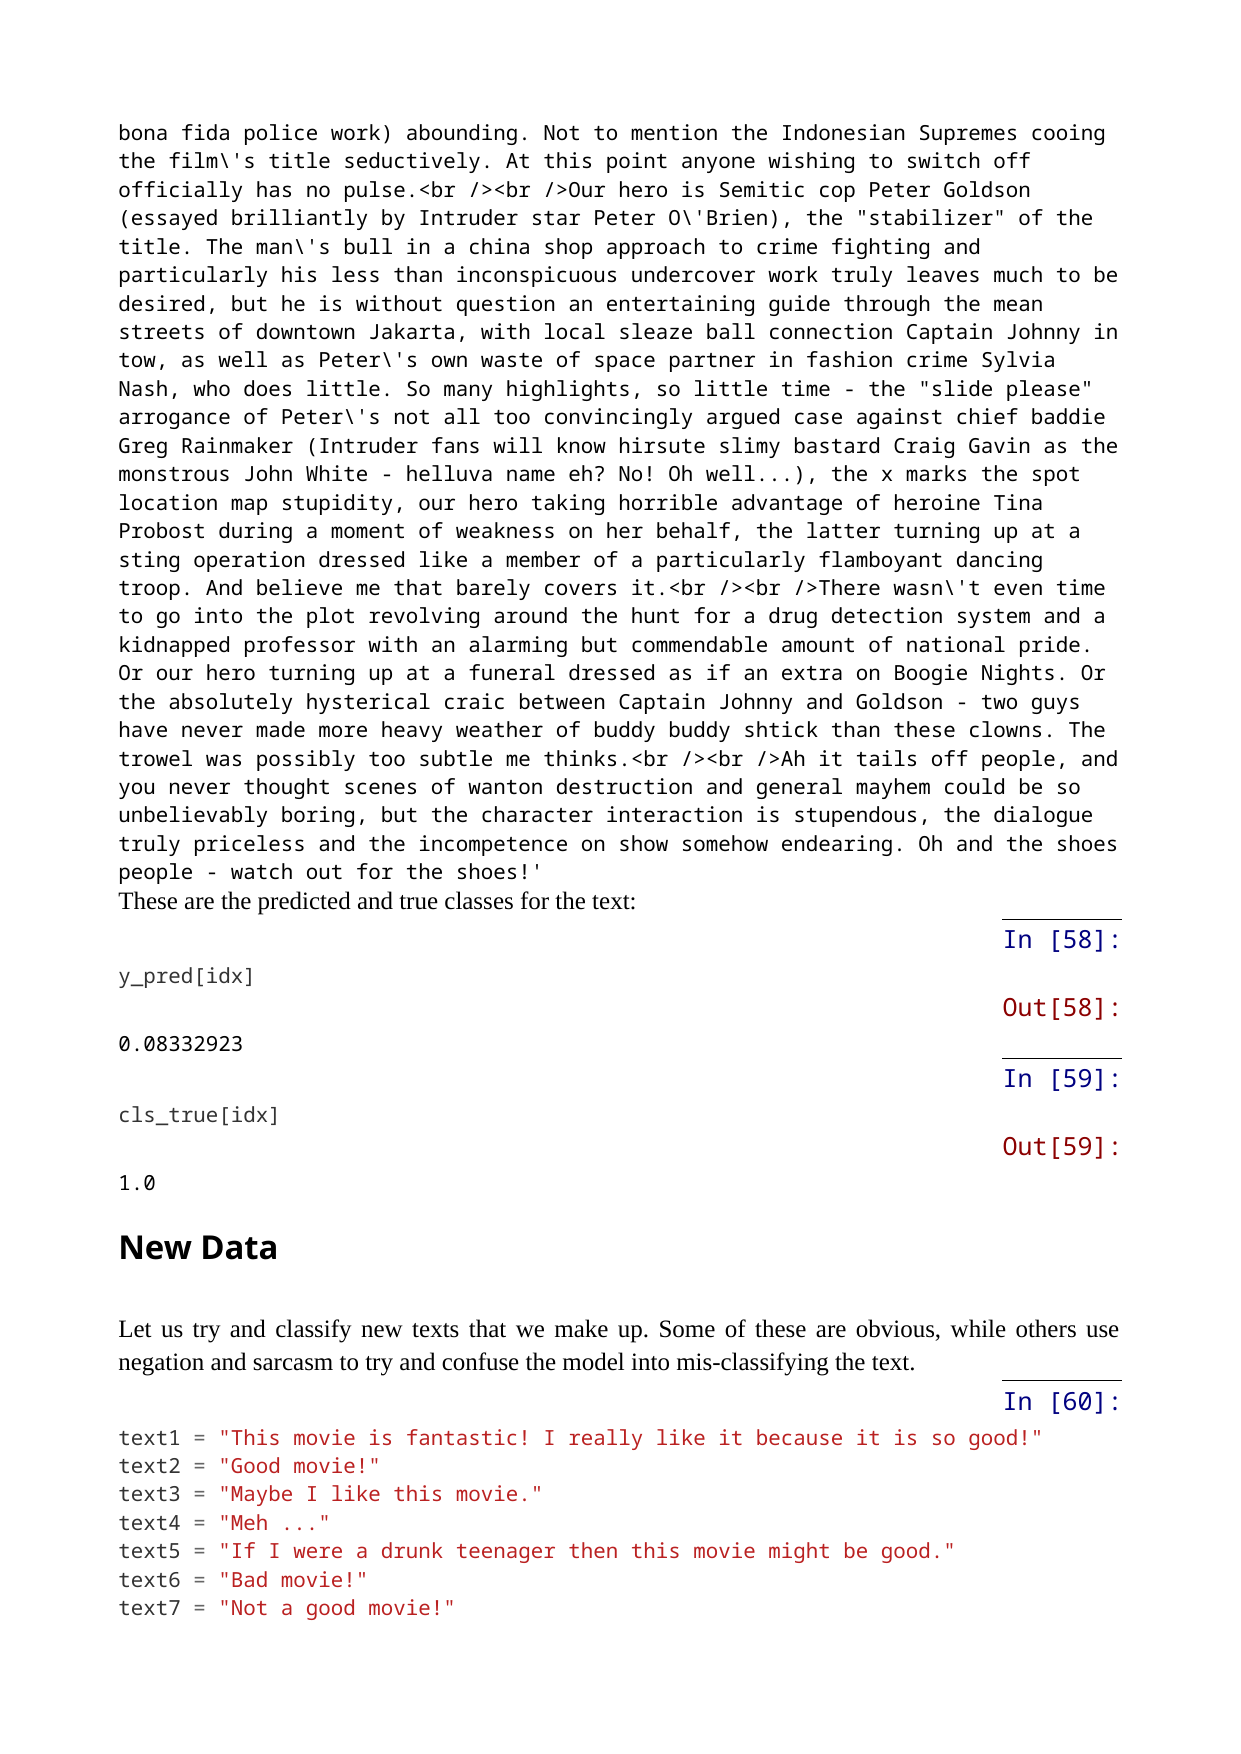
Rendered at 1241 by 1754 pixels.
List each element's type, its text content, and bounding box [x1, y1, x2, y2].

text 1.0 [118, 1168, 1122, 1196]
text 0.08332923 [118, 1029, 1122, 1058]
text Let us try and classify new texts that we make up. Some of these are obvious, while others use negation and sarcasm to try and confuse the model into mis-classifying the text. [118, 1314, 1122, 1376]
text text7 = "Not a good movie!" [118, 1593, 1122, 1622]
text text5 = "If I were a drunk teenager then this movie might be good." [118, 1536, 1122, 1565]
text text6 = "Bad movie!" [118, 1565, 1122, 1593]
text Out[58]: [118, 990, 1122, 1024]
text y_pred[idx] [118, 962, 1122, 990]
text text2 = "Good movie!" [118, 1451, 1122, 1479]
text text3 = "Maybe I like this movie." [118, 1479, 1122, 1508]
subtitle New Data [118, 1225, 1122, 1269]
text Out[59]: [118, 1129, 1122, 1163]
text text4 = "Meh ..." [118, 1508, 1122, 1536]
text In [60]: [118, 1380, 1122, 1417]
text In [58]: [118, 919, 1122, 956]
text These are the predicted and true classes for the text: [118, 886, 1122, 915]
text text1 = "This movie is fantastic! I really like it because it is so good!" [118, 1423, 1122, 1451]
text bona fida police work) abounding. Not to mention the Indonesian Supremes cooing the film\'s title seductively. At this point anyone wishing to switch off officially has no pulse.<br /><br />Our hero is Semitic cop Peter Goldson (essayed brilliantly by Intruder star Peter O\'Brien), the "stabilizer" of the title. The man\'s bull in a china shop approach to crime fighting and particularly his less than inconspicuous undercover work truly leaves much to be desired, but he is without question an entertaining guide through the mean streets of downtown Jakarta, with local sleaze ball connection Captain Johnny in tow, as well as Peter\'s own waste of space partner in fashion crime Sylvia Nash, who does little. So many highlights, so little time - the "slide please" arrogance of Peter\'s not all too convincingly argued case against chief baddie Greg Rainmaker (Intruder fans will know hirsute slimy bastard Craig Gavin as the monstrous John White - helluva name eh? No! Oh well...), the x marks the spot location map stupidity, our hero taking horrible advantage of heroine Tina Probost during a moment of weakness on her behalf, the latter turning up at a sting operation dressed like a member of a particularly flamboyant dancing troop. And believe me that barely covers it.<br /><br />There wasn\'t even time to go into the plot revolving around the hunt for a drug detection system and a kidnapped professor with an alarming but commendable amount of national pride. Or our hero turning up at a funeral dressed as if an extra on Boogie Nights. Or the absolutely hysterical craic between Captain Johnny and Goldson - two guys have never made more heavy weather of buddy buddy shtick than these clowns. The trowel was possibly too subtle me thinks.<br /><br />Ah it tails off people, and you never thought scenes of wanton destruction and general mayhem could be so unbelievably boring, but the character interaction is stupendous, the dialogue truly priceless and the incompetence on show somehow endearing. Oh and the shoes people - watch out for the shoes!' [118, 118, 1122, 886]
text cls_true[idx] [118, 1100, 1122, 1129]
text In [59]: [118, 1058, 1122, 1095]
